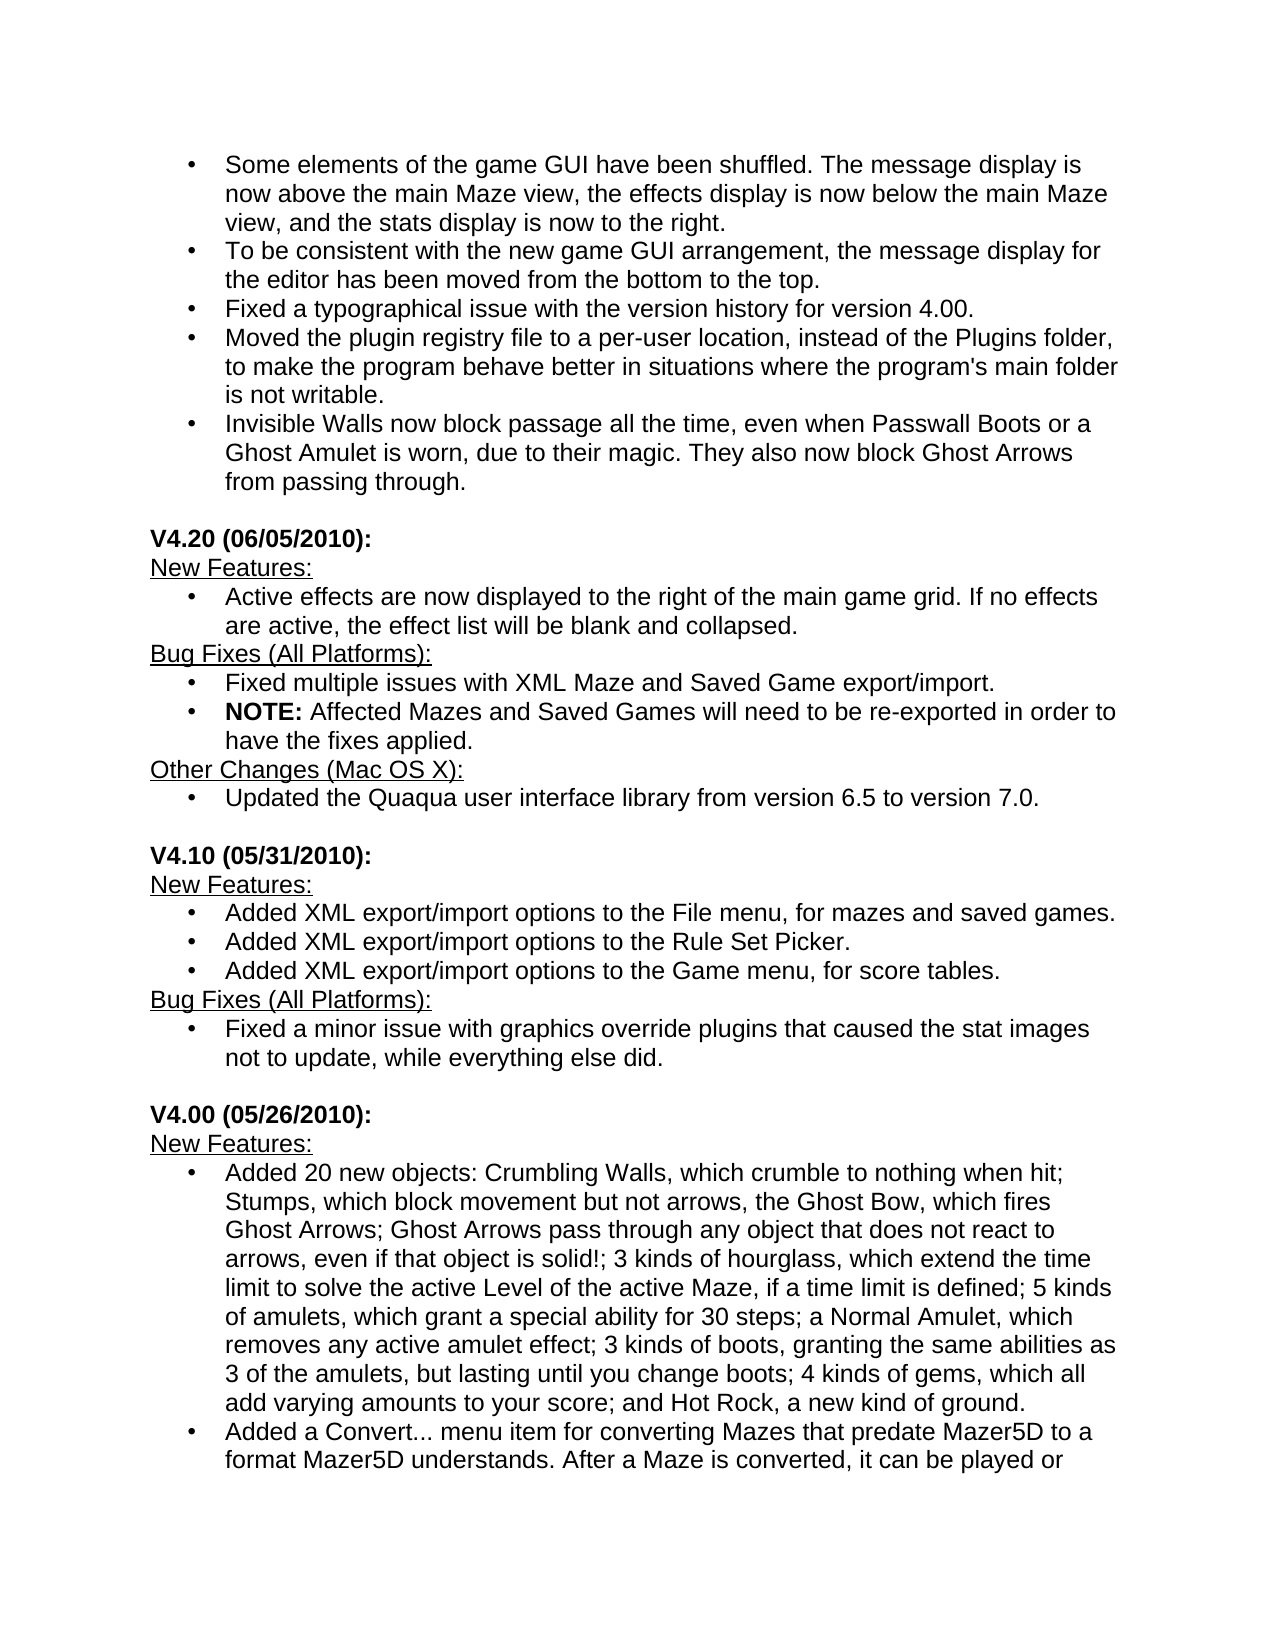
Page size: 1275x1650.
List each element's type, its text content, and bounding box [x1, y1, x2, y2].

list Added XML export/import options to the File menu, for mazes and saved games. [187, 898, 1125, 927]
list Fixed a typographical issue with the version history for version 4.00. [187, 294, 1125, 323]
list Updated the Quaqua user interface library from version 6.5 to version 7.0. [187, 783, 1125, 812]
text New Features: [150, 553, 1125, 582]
list Invisible Walls now block passage all the time, even when Passwall Boots or a Ghost Amulet is worn, due to their magic. They also now block Ghost Arrows from passing through. [187, 409, 1125, 496]
text Bug Fixes (All Platforms): [150, 639, 1125, 668]
list Fixed multiple issues with XML Maze and Saved Game export/import. [187, 668, 1125, 697]
list Fixed a minor issue with graphics override plugins that caused the stat images not to update, while everything else did. [187, 1014, 1125, 1071]
text Bug Fixes (All Platforms): [150, 985, 1125, 1014]
list Moved the plugin registry file to a per-user location, instead of the Plugins folder, to make the program behave better in situations where the program's main folder is not writable. [187, 323, 1125, 409]
text Other Changes (Mac OS X): [150, 754, 1125, 783]
list NOTE: Affected Mazes and Saved Games will need to be re-exported in order to have the fixes applied. [187, 697, 1125, 754]
list Some elements of the game GUI have been shuffled. The message display is now above the main Maze view, the effects display is now below the main Maze view, and the stats display is now to the right. [187, 150, 1125, 236]
text New Features: [150, 1129, 1125, 1158]
text V4.20 (06/05/2010): [150, 524, 1125, 553]
list To be consistent with the new game GUI arrangement, the message display for the editor has been moved from the bottom to the top. [187, 236, 1125, 294]
text V4.10 (05/31/2010): [150, 841, 1125, 870]
list Active effects are now displayed to the right of the main game grid. If no effects are active, the effect list will be blank and collapsed. [187, 582, 1125, 639]
list Added XML export/import options to the Rule Set Picker. [187, 927, 1125, 956]
list Added a Convert... menu item for converting Mazes that predate Mazer5D to a format Mazer5D understands. After a Maze is converted, it can be played or [187, 1416, 1125, 1474]
text V4.00 (05/26/2010): [150, 1100, 1125, 1129]
list Added XML export/import options to the Game menu, for score tables. [187, 956, 1125, 985]
text New Features: [150, 870, 1125, 898]
list Added 20 new objects: Crumbling Walls, which crumble to nothing when hit; Stumps, which block movement but not arrows, the Ghost Bow, which fires Ghost Arrows; Ghost Arrows pass through any object that does not react to arrows, even if that object is solid!; 3 kinds of hourglass, which extend the time limit to solve the active Level of the active Maze, if a time limit is defined; 5 kinds of amulets, which grant a special ability for 30 steps; a Normal Amulet, which removes any active amulet effect; 3 kinds of boots, granting the same abilities as 3 of the amulets, but lasting until you change boots; 4 kinds of gems, which all add varying amounts to your score; and Hot Rock, a new kind of ground. [187, 1158, 1125, 1416]
